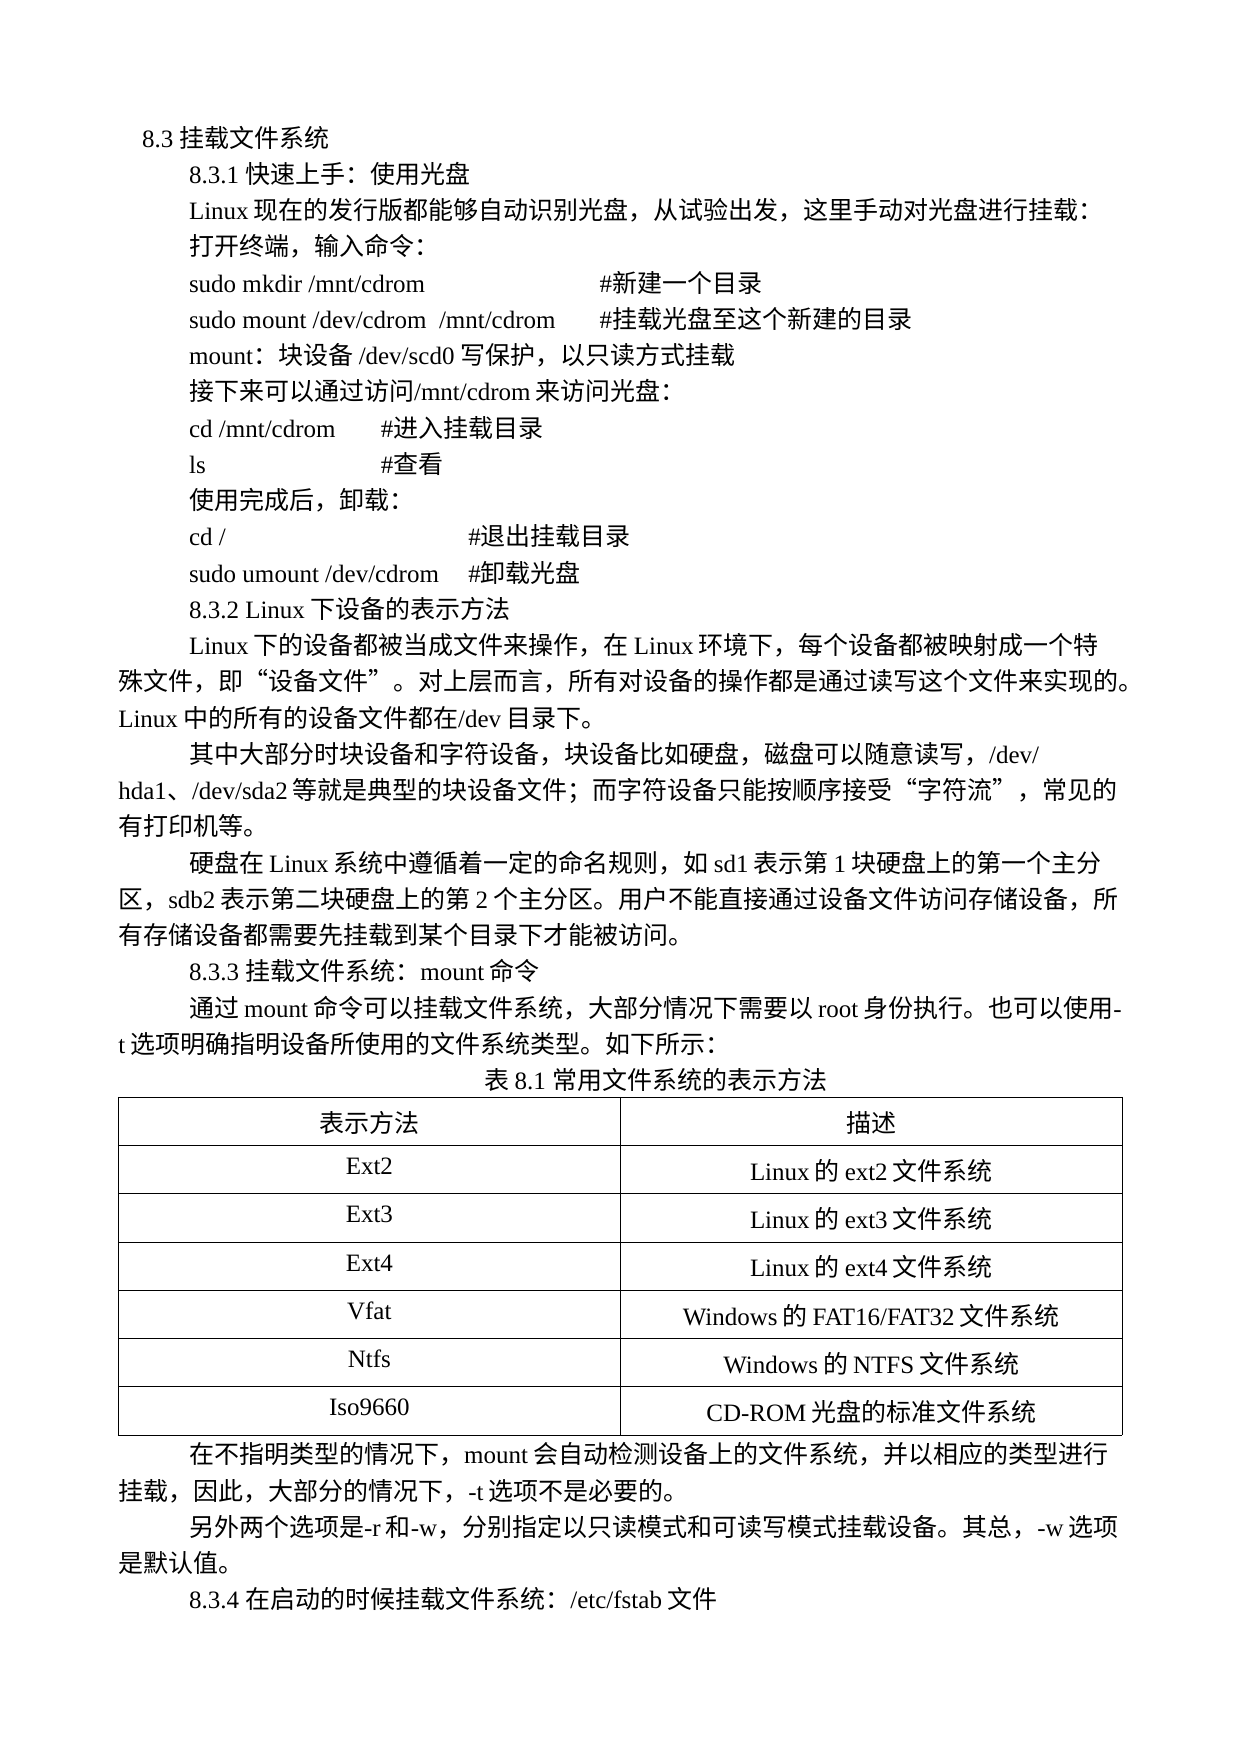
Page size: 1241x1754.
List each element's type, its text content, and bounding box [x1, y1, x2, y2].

text 8.3.3 挂载文件系统：mount命令 [118, 952, 1122, 988]
text 接下来可以通过访问/mnt/cdrom来访问光盘： [118, 372, 1122, 408]
text 另外两个选项是-r和-w，分别指定以只读模式和可读写模式挂载设备。其总，-w选项是默认值。 [118, 1507, 1122, 1580]
text 8.3.4 在启动的时候挂载文件系统：/etc/fstab文件 [118, 1580, 1122, 1616]
text mount：块设备 /dev/scd0 写保护，以只读方式挂载 [118, 336, 1122, 372]
table_cell Linux的ext4文件系统 [621, 1243, 1122, 1290]
table_cell Linux的ext2文件系统 [621, 1146, 1122, 1193]
text 在不指明类型的情况下，mount会自动检测设备上的文件系统，并以相应的类型进行挂载，因此，大部分的情况下，-t选项不是必要的。 [118, 1436, 1122, 1507]
table_header 描述 [621, 1098, 1122, 1145]
table_cell Ext4 [119, 1243, 620, 1290]
text 打开终端，输入命令： [118, 227, 1122, 263]
text sudo umount /dev/cdrom #卸载光盘 [118, 553, 1122, 589]
table_cell Ext2 [119, 1146, 620, 1193]
text 8.3.1 快速上手：使用光盘 [118, 154, 1122, 191]
text sudo mkdir /mnt/cdrom #新建一个目录 [118, 263, 1122, 299]
text ls #查看 [118, 444, 1122, 481]
text Linux现在的发行版都能够自动识别光盘，从试验出发，这里手动对光盘进行挂载： [118, 191, 1122, 227]
text sudo mount /dev/cdrom /mnt/cdrom #挂载光盘至这个新建的目录 [118, 299, 1122, 336]
table_cell Windows的NTFS文件系统 [621, 1339, 1122, 1386]
table_cell Vfat [119, 1291, 620, 1338]
text cd / #退出挂载目录 [118, 517, 1122, 553]
table_cell Ntfs [119, 1339, 620, 1386]
table_cell Iso9660 [119, 1387, 620, 1434]
text 其中大部分时块设备和字符设备，块设备比如硬盘，磁盘可以随意读写，/dev/hda1、/dev/sda2等就是典型的块设备文件；而字符设备只能按顺序接受“字符流”，常见的有打印机等。 [118, 734, 1122, 843]
table_cell Windows的FAT16/FAT32文件系统 [621, 1291, 1122, 1338]
text cd /mnt/cdrom #进入挂载目录 [118, 408, 1122, 444]
text 通过mount命令可以挂载文件系统，大部分情况下需要以root身份执行。也可以使用-t选项明确指明设备所使用的文件系统类型。如下所示： [118, 988, 1122, 1061]
text 表8.1 常用文件系统的表示方法 [118, 1061, 1122, 1097]
table_cell Ext3 [119, 1194, 620, 1242]
table_cell Linux的ext3文件系统 [621, 1194, 1122, 1242]
text 8.3.2 Linux下设备的表示方法 [118, 589, 1122, 626]
table_header 表示方法 [119, 1098, 620, 1145]
table_cell CD-ROM光盘的标准文件系统 [621, 1387, 1122, 1434]
text 8.3 挂载文件系统 [118, 118, 1122, 154]
text Linux下的设备都被当成文件来操作，在Linux环境下，每个设备都被映射成一个特殊文件，即“设备文件”。对上层而言，所有对设备的操作都是通过读写这个文件来实现的。Linux中的所有的设备文件都在/dev目录下。 [118, 626, 1122, 734]
text 硬盘在Linux系统中遵循着一定的命名规则，如sd1表示第1块硬盘上的第一个主分区，sdb2表示第二块硬盘上的第2个主分区。用户不能直接通过设备文件访问存储设备，所有存储设备都需要先挂载到某个目录下才能被访问。 [118, 843, 1122, 952]
text 使用完成后，卸载： [118, 481, 1122, 517]
